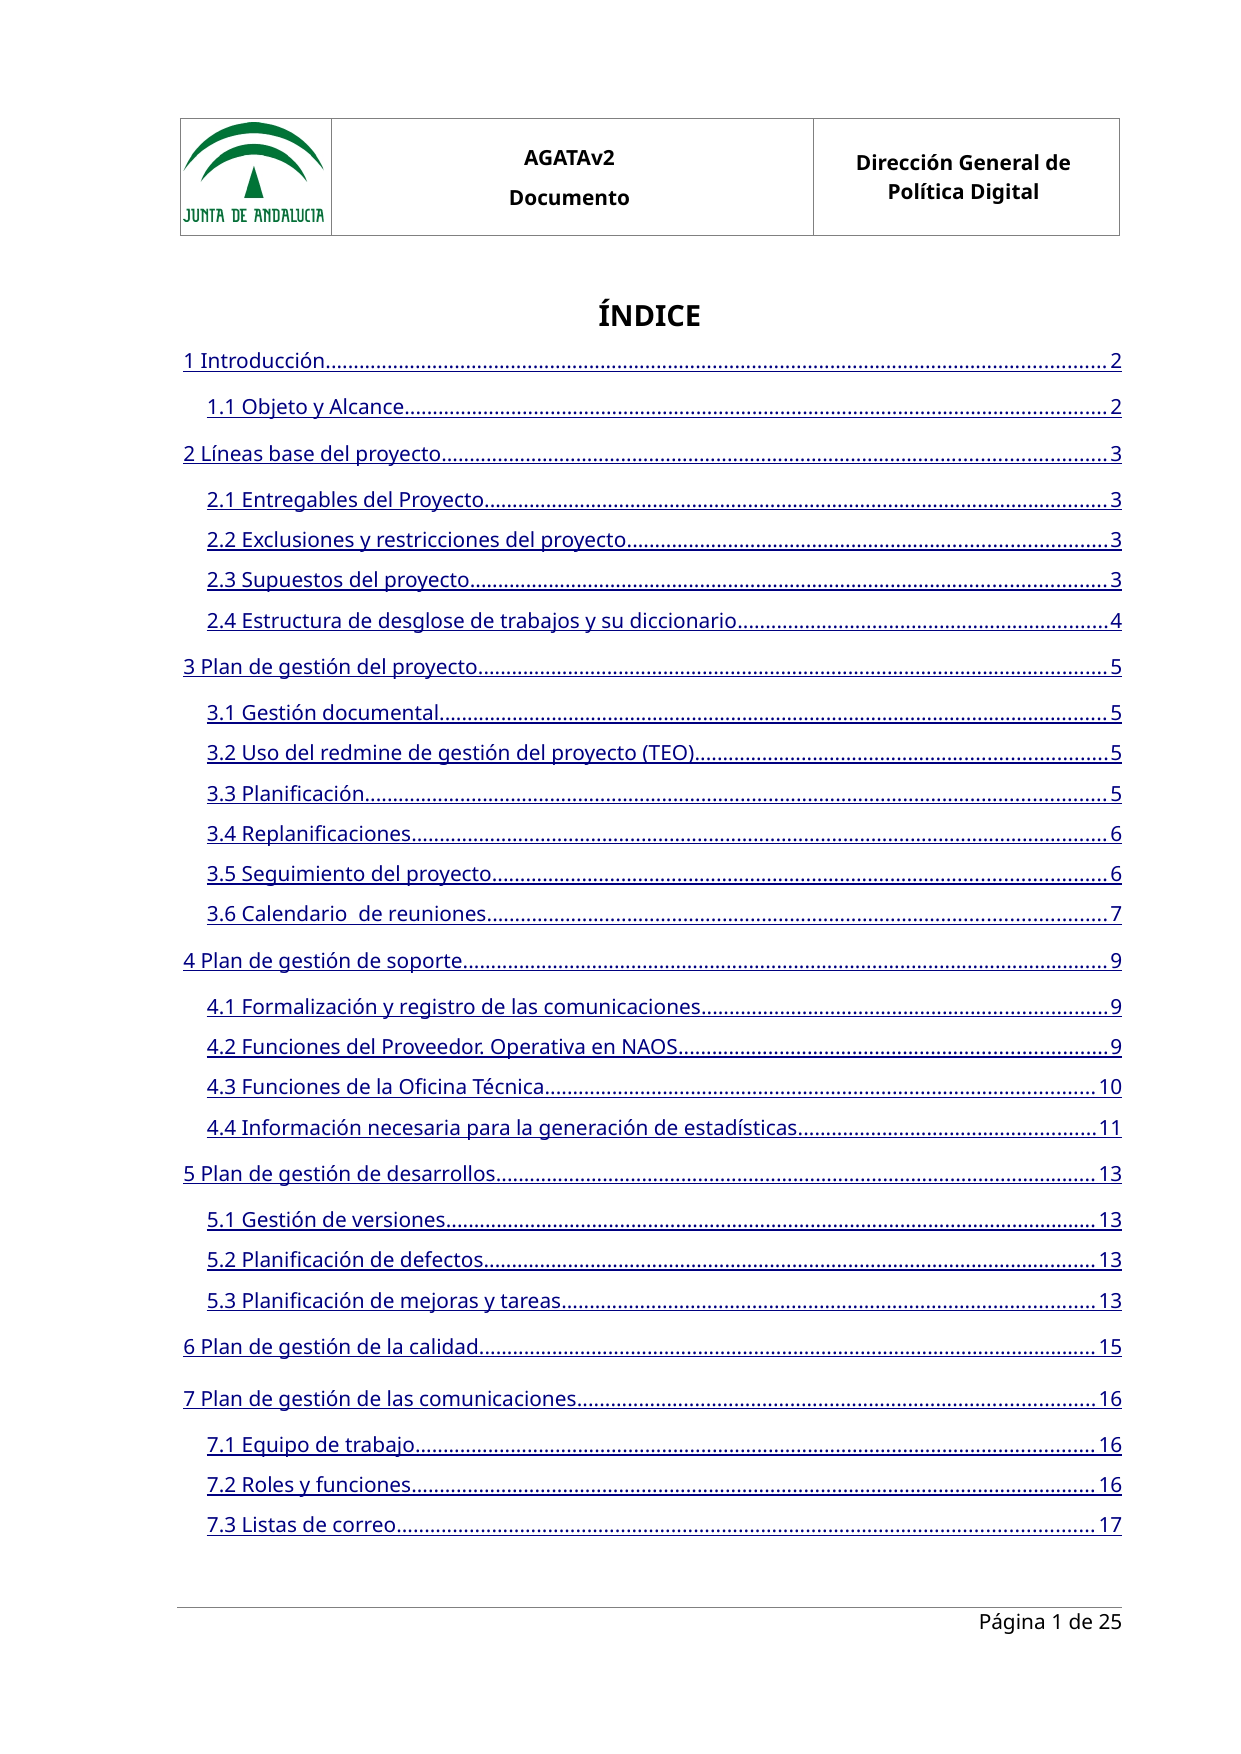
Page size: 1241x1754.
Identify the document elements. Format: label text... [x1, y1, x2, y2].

text 2.2 Exclusiones y restricciones del proyecto 3 [207, 525, 1122, 549]
text 4.4 Información necesaria para la generación de estadísticas 11 [207, 1113, 1122, 1137]
text 2.1 Entregables del Proyecto 3 [207, 485, 1122, 509]
picture [183, 122, 324, 222]
text 1 Introducción 2 [183, 346, 1122, 371]
text 2 Líneas base del proyecto 3 [183, 439, 1122, 463]
text 7.2 Roles y funciones 16 [207, 1470, 1122, 1494]
subtitle ÍNDICE [177, 295, 1122, 334]
text 7.1 Equipo de trabajo 16 [207, 1430, 1122, 1454]
text 1.1 Objeto y Alcance 2 [207, 392, 1122, 417]
text 2.3 Supuestos del proyecto 3 [207, 565, 1122, 589]
text 7.3 Listas de correo 17 [207, 1511, 1122, 1535]
text 3 Plan de gestión del proyecto 5 [183, 652, 1122, 676]
text 2.4 Estructura de desglose de trabajos y su diccionario 4 [207, 606, 1122, 630]
text 3.2 Uso del redmine de gestión del proyecto (TEO) 5 [207, 738, 1122, 762]
text 3.1 Gestión documental 5 [207, 698, 1122, 722]
text 4.2 Funciones del Proveedor. Operativa en NAOS 9 [207, 1032, 1122, 1056]
text 6 Plan de gestión de la calidad 15 [183, 1332, 1122, 1356]
text 3.3 Planificación 5 [207, 779, 1122, 803]
text 7 Plan de gestión de las comunicaciones 16 [183, 1384, 1122, 1408]
text 4.1 Formalización y registro de las comunicaciones 9 [207, 992, 1122, 1016]
text 4.3 Funciones de la Oficina Técnica 10 [207, 1072, 1122, 1097]
text 5.2 Planificación de defectos 13 [207, 1245, 1122, 1269]
text 5 Plan de gestión de desarrollos 13 [183, 1159, 1122, 1183]
text 4 Plan de gestión de soporte 9 [183, 946, 1122, 970]
text 3.4 Replanificaciones 6 [207, 819, 1122, 843]
text 3.5 Seguimiento del proyecto 6 [207, 859, 1122, 883]
text 5.1 Gestión de versiones 13 [207, 1205, 1122, 1229]
text 3.6 Calendario de reuniones 7 [207, 899, 1122, 924]
text 5.3 Planificación de mejoras y tareas 13 [207, 1286, 1122, 1310]
